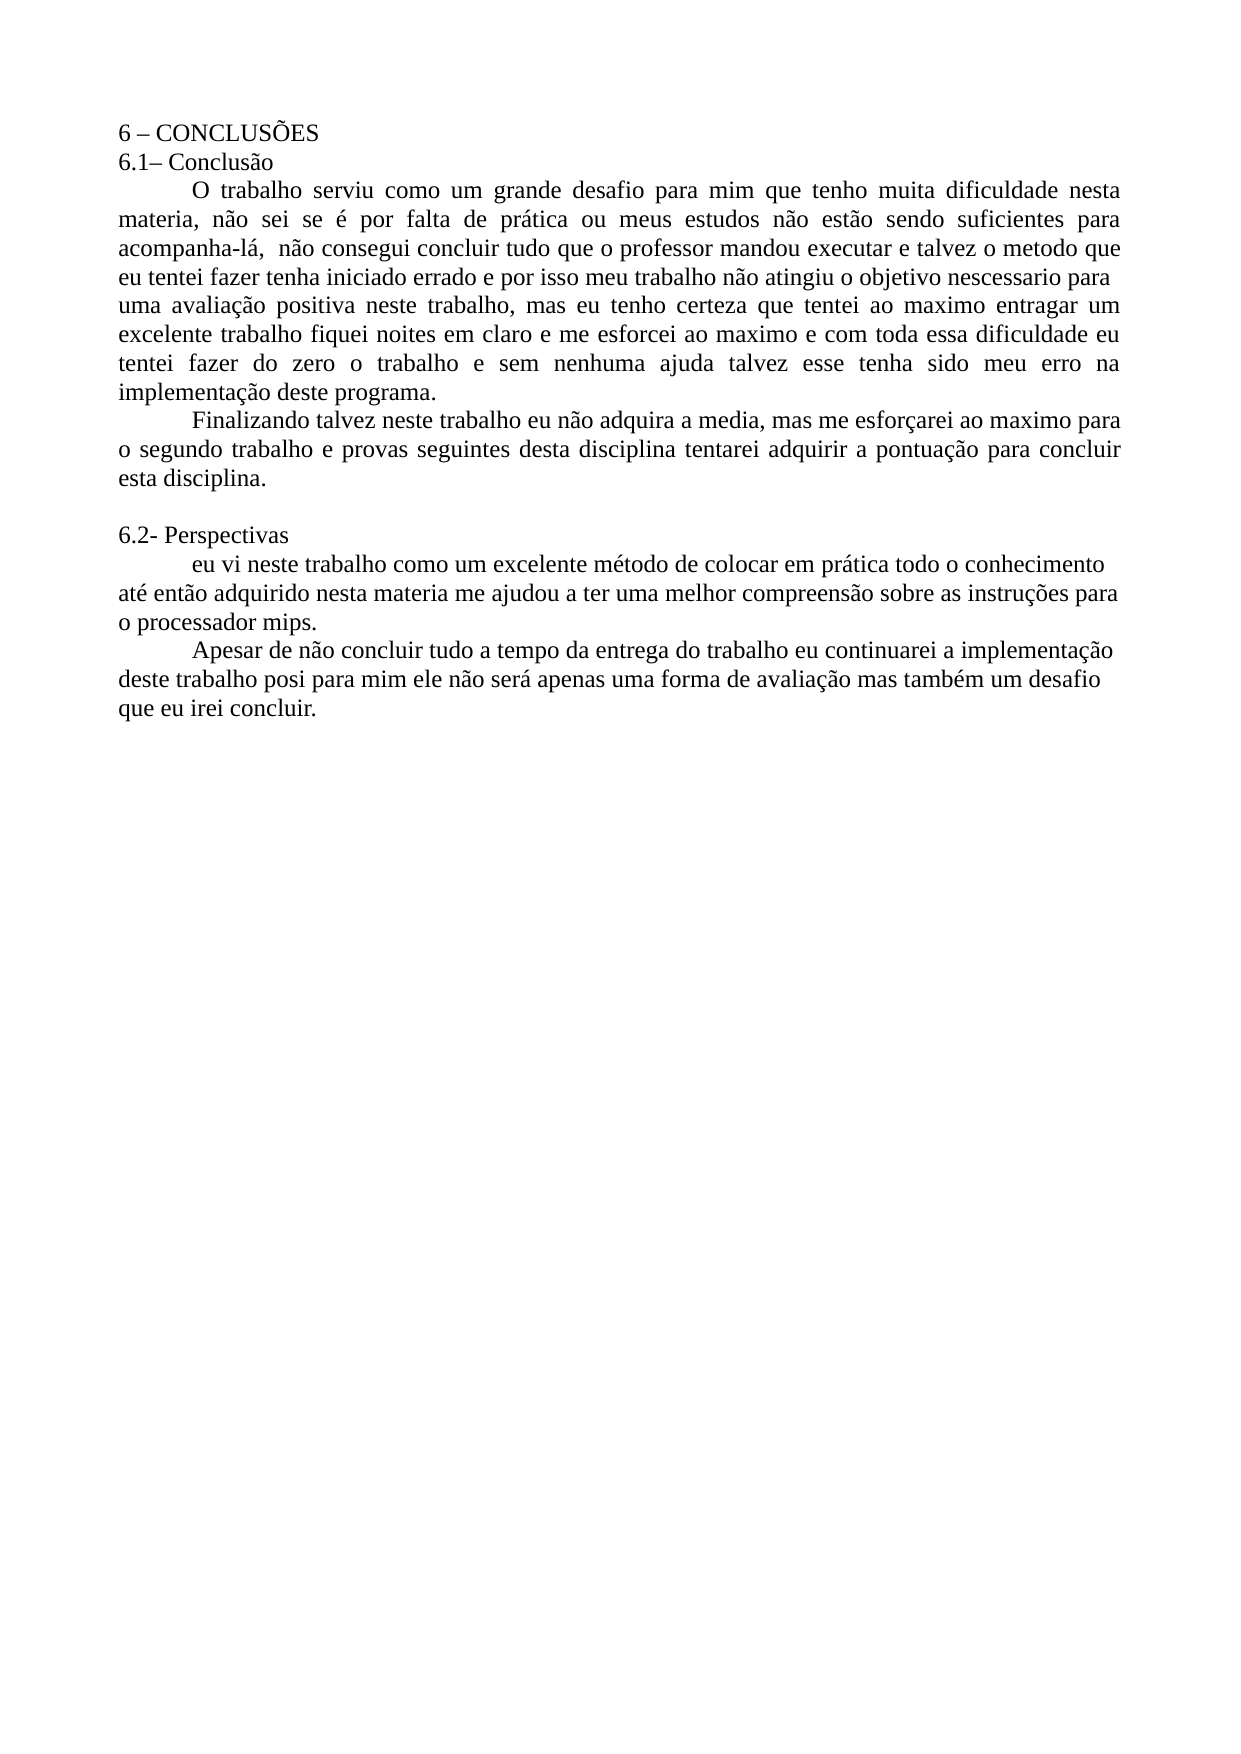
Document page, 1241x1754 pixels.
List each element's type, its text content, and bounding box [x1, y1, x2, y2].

text Finalizando talvez neste trabalho eu não adquira a media, mas me esforçarei ao maximo para o segundo trabalho e provas seguintes desta disciplina tentarei adquirir a pontuação para concluir esta disciplina. [118, 406, 1122, 492]
text 6.2- Perspectivas [118, 521, 1122, 549]
text 6.1– Conclusão [118, 147, 1122, 176]
text 6 – CONCLUSÕES [118, 118, 1122, 147]
text O trabalho serviu como um grande desafio para mim que tenho muita dificuldade nesta materia, não sei se é por falta de prática ou meus estudos não estão sendo suficientes para acompanha-lá, não consegui concluir tudo que o professor mandou executar e talvez o metodo que eu tentei fazer tenha iniciado errado e por isso meu trabalho não atingiu o objetivo nescessario para [118, 176, 1122, 291]
text Apesar de não concluir tudo a tempo da entrega do trabalho eu continuarei a implementação deste trabalho posi para mim ele não será apenas uma forma de avaliação mas também um desafio que eu irei concluir. [118, 636, 1122, 722]
text eu vi neste trabalho como um excelente método de colocar em prática todo o conhecimento até então adquirido nesta materia me ajudou a ter uma melhor compreensão sobre as instruções para o processador mips. [118, 549, 1122, 636]
text uma avaliação positiva neste trabalho, mas eu tenho certeza que tentei ao maximo entragar um excelente trabalho fiquei noites em claro e me esforcei ao maximo e com toda essa dificuldade eu tentei fazer do zero o trabalho e sem nenhuma ajuda talvez esse tenha sido meu erro na implementação deste programa. [118, 291, 1122, 406]
